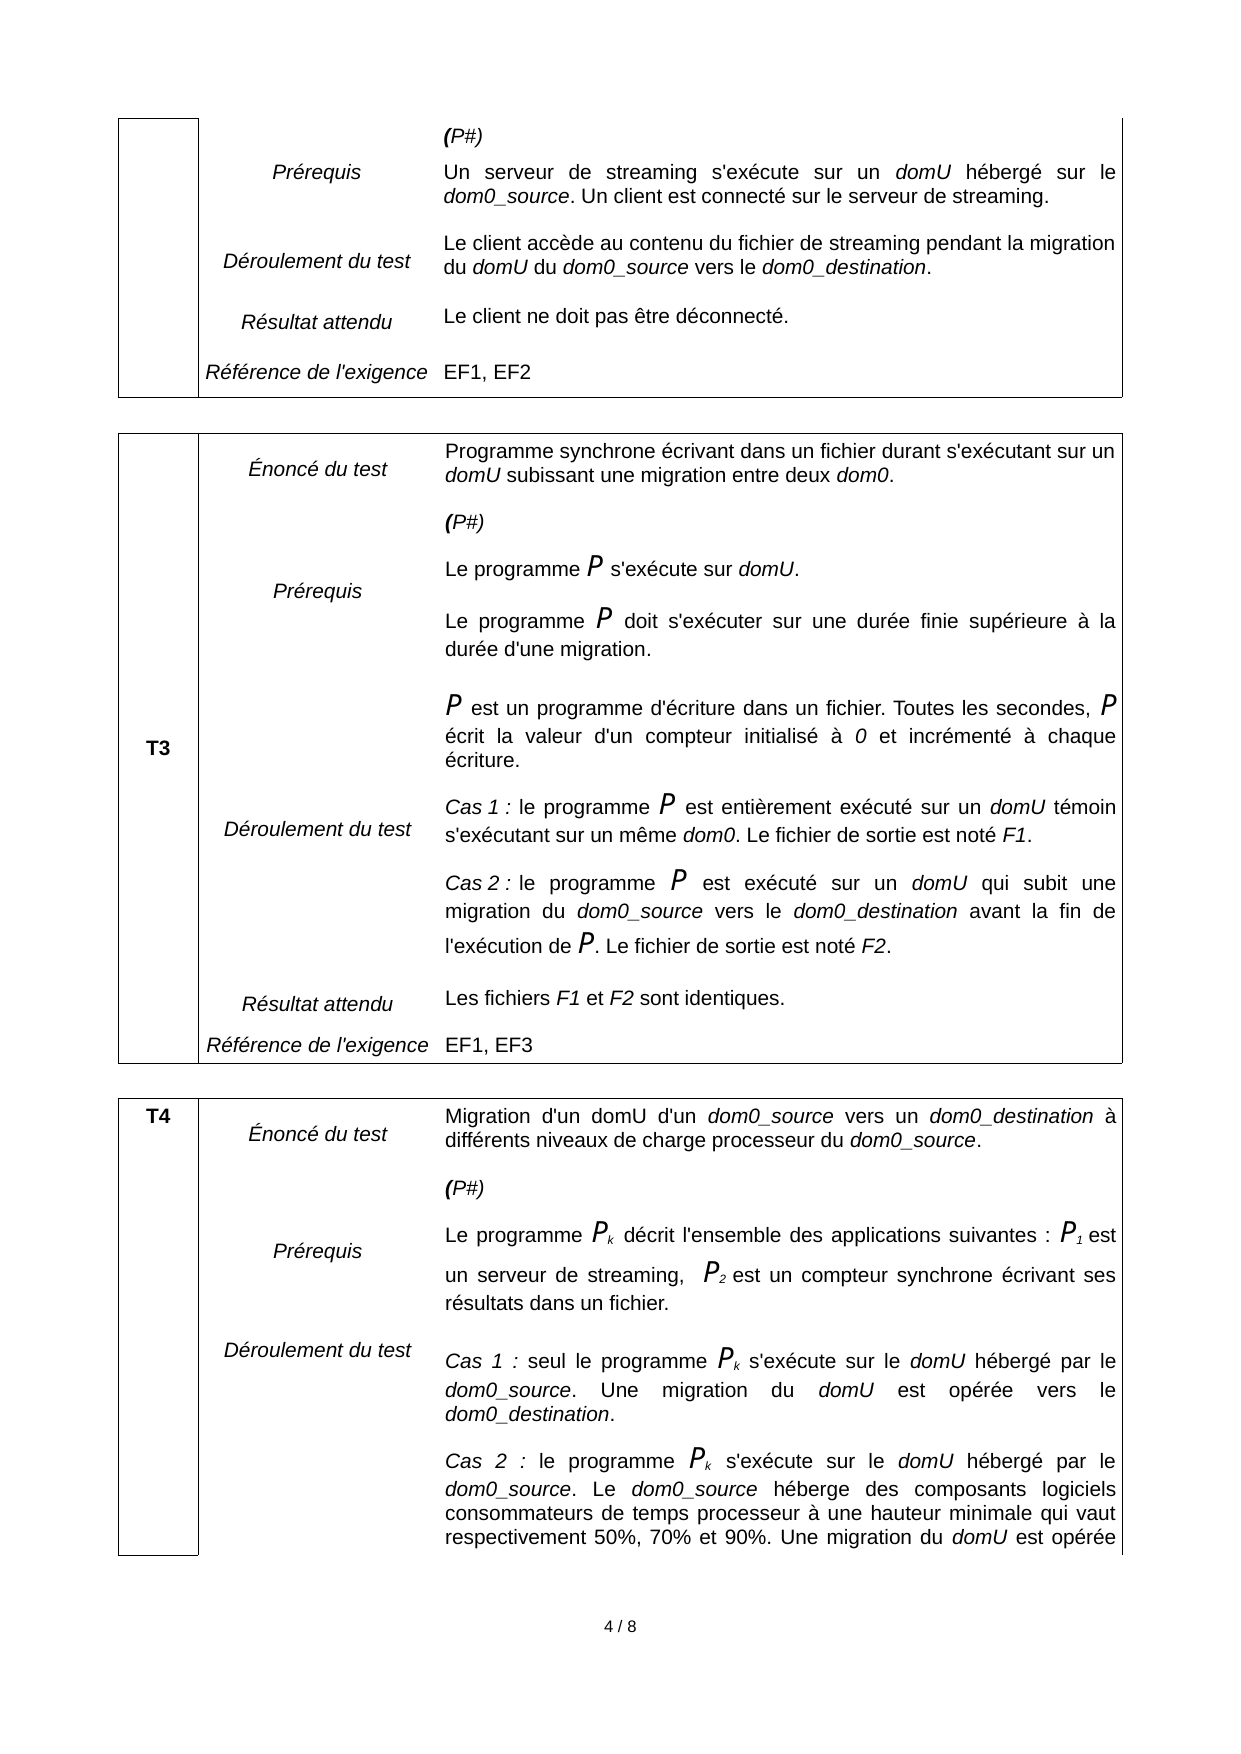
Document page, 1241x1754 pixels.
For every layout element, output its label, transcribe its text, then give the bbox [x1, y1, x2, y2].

table_cell (P#) Le programme P s'exécute sur domU. Le programme P doit s'exécuter sur une durée finie supérieure à la durée d'une migration. [439, 504, 1122, 678]
table_header T3 [119, 434, 198, 1062]
table_cell Résultat attendu [199, 980, 439, 1027]
table_cell Référence de l'exigence [199, 347, 438, 397]
table_header Énoncé du test [199, 1099, 439, 1169]
table_cell Prérequis [199, 1170, 439, 1332]
table_cell Prérequis [199, 118, 438, 225]
table_cell Les fichiers F1 et F2 sont identiques. [439, 980, 1122, 1027]
table_cell EF1, EF3 [439, 1027, 1122, 1062]
table_header [119, 119, 198, 397]
table_cell P est un programme d'écriture dans un fichier. Toutes les secondes, P écrit la valeur d'un compteur initialisé à 0 et incrémenté à chaque écriture. Cas 1 : le programme P est entièrement exécuté sur un domU témoin s'exécutant sur un même dom0. Le fichier de sortie est noté F1. Cas 2 : le programme P est exécuté sur un domU qui subit une migration du dom0_source vers le dom0_destination avant la fin de l'exécution de P. Le fichier de sortie est noté F2. [439, 678, 1122, 980]
table_cell Cas 1 : seul le programme Pk s'exécute sur le domU hébergé par le dom0_source. Une migration du domU est opérée vers le dom0_destination. Cas 2 : le programme Pk s'exécute sur le domU hébergé par le dom0_source. Le dom0_source héberge des composants logiciels consommateurs de temps processeur à une hauteur minimale qui vaut respectivement 50%, 70% et 90%. Une migration du domU est opérée [439, 1332, 1122, 1554]
table_cell Résultat attendu [199, 296, 438, 347]
table_cell (P#) Le programme Pk décrit l'ensemble des applications suivantes : P1 est un serveur de streaming, P2 est un compteur synchrone écrivant ses résultats dans un fichier. [439, 1170, 1122, 1332]
table_header Programme synchrone écrivant dans un fichier durant s'exécutant sur un domU subissant une migration entre deux dom0. [439, 434, 1122, 504]
table_cell Le client accède au contenu du fichier de streaming pendant la migration du domU du dom0_source vers le dom0_destination. [438, 225, 1122, 296]
table_cell Prérequis [199, 504, 439, 678]
table_cell Référence de l'exigence [199, 1027, 439, 1062]
table_cell Déroulement du test [199, 1332, 439, 1554]
table_header Migration d'un domU d'un dom0_source vers un dom0_destination à différents niveaux de charge processeur du dom0_source. [439, 1099, 1122, 1169]
table_header Énoncé du test [199, 434, 439, 504]
table_cell (P#) Un serveur de streaming s'exécute sur un domU hébergé sur le dom0_source. Un client est connecté sur le serveur de streaming. [438, 118, 1122, 225]
table_header T4 [119, 1099, 198, 1554]
table_cell Déroulement du test [199, 225, 438, 296]
table_cell Déroulement du test [199, 678, 439, 980]
table_cell Le client ne doit pas être déconnecté. [438, 296, 1122, 347]
table_cell EF1, EF2 [438, 347, 1122, 397]
